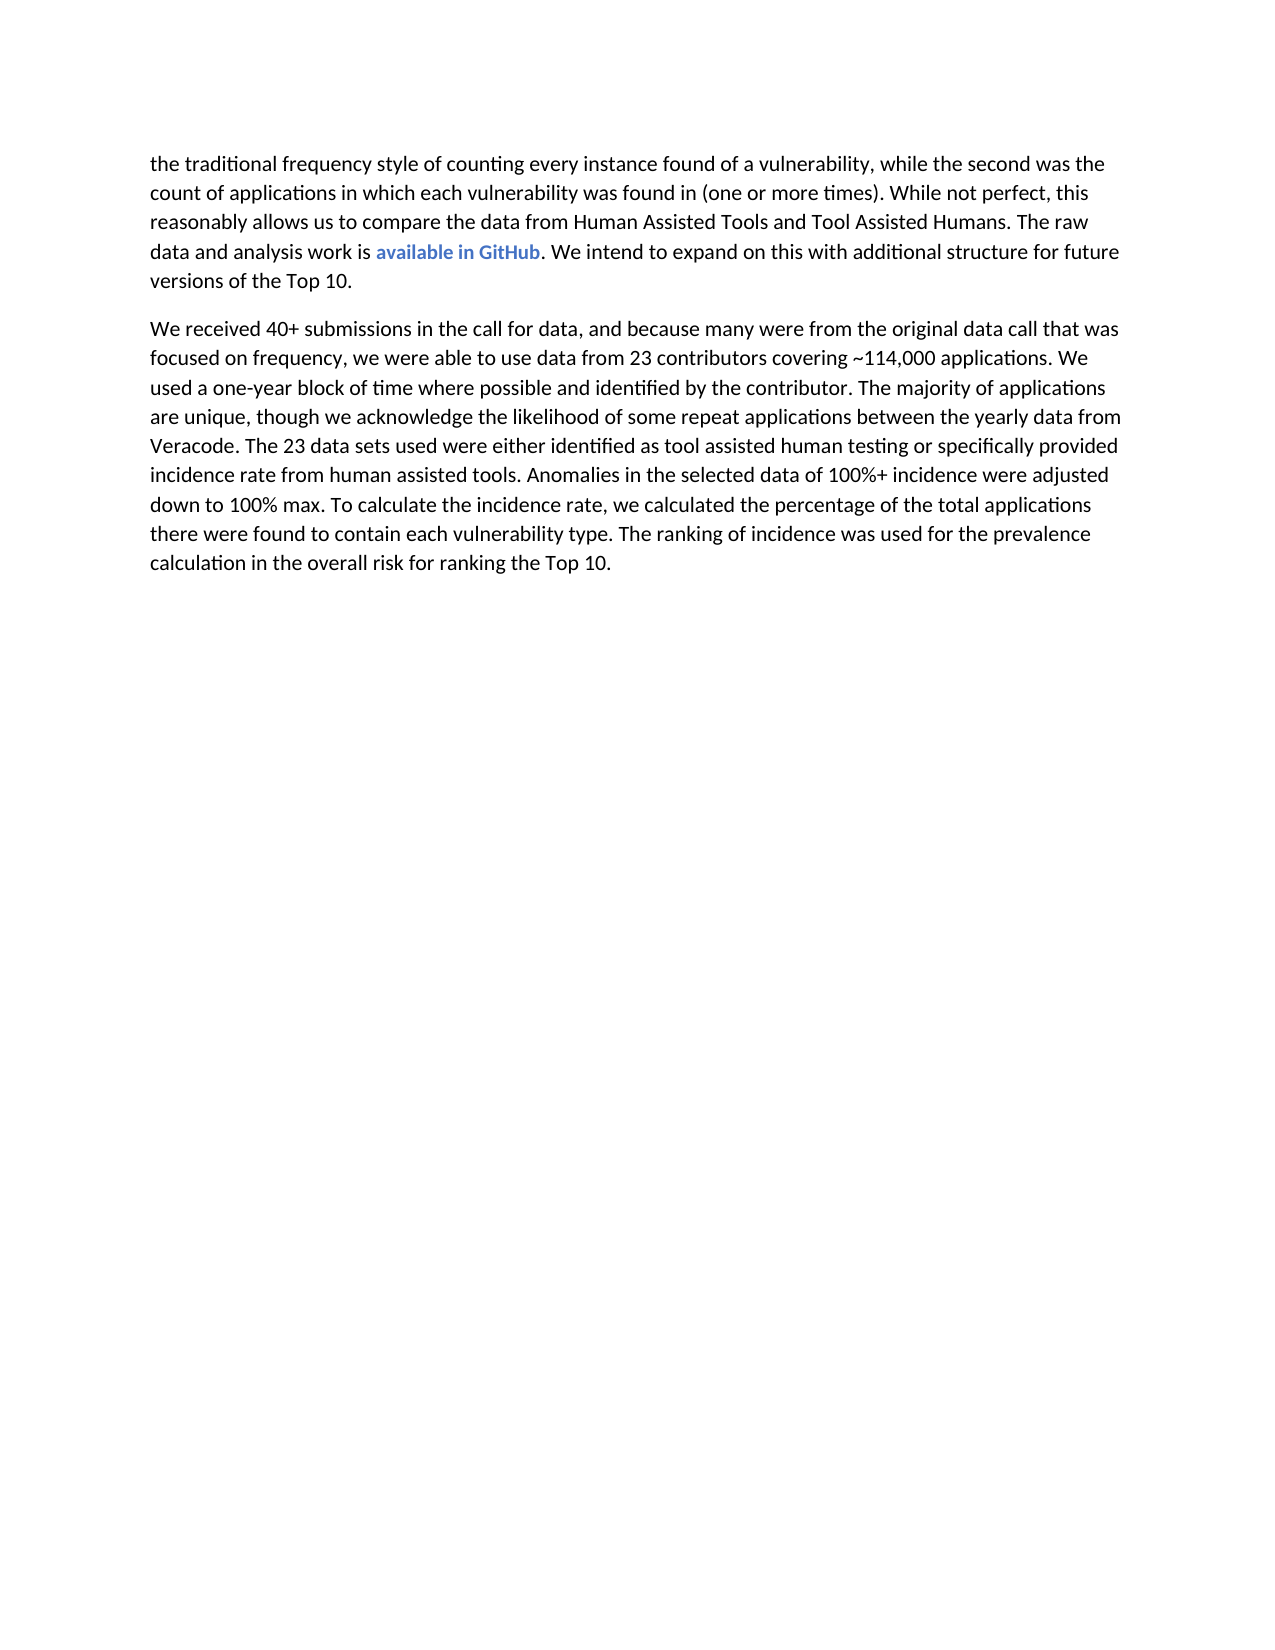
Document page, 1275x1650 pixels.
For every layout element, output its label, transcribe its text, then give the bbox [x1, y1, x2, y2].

text We received 40+ submissions in the call for data, and because many were from the original data call that was focused on frequency, we were able to use data from 23 contributors covering ~114,000 applications. We used a one-year block of time where possible and identified by the contributor. The majority of applications are unique, though we acknowledge the likelihood of some repeat applications between the yearly data from Veracode. The 23 data sets used were either identified as tool assisted human testing or specifically provided incidence rate from human assisted tools. Anomalies in the selected data of 100%+ incidence were adjusted down to 100% max. To calculate the incidence rate, we calculated the percentage of the total applications there were found to contain each vulnerability type. The ranking of incidence was used for the prevalence calculation in the overall risk for ranking the Top 10. [150, 315, 1125, 576]
text the traditional frequency style of counting every instance found of a vulnerability, while the second was the count of applications in which each vulnerability was found in (one or more times). While not perfect, this reasonably allows us to compare the data from Human Assisted Tools and Tool Assisted Humans. The raw data and analysis work is available in GitHub. We intend to expand on this with additional structure for future versions of the Top 10. [150, 150, 1125, 294]
